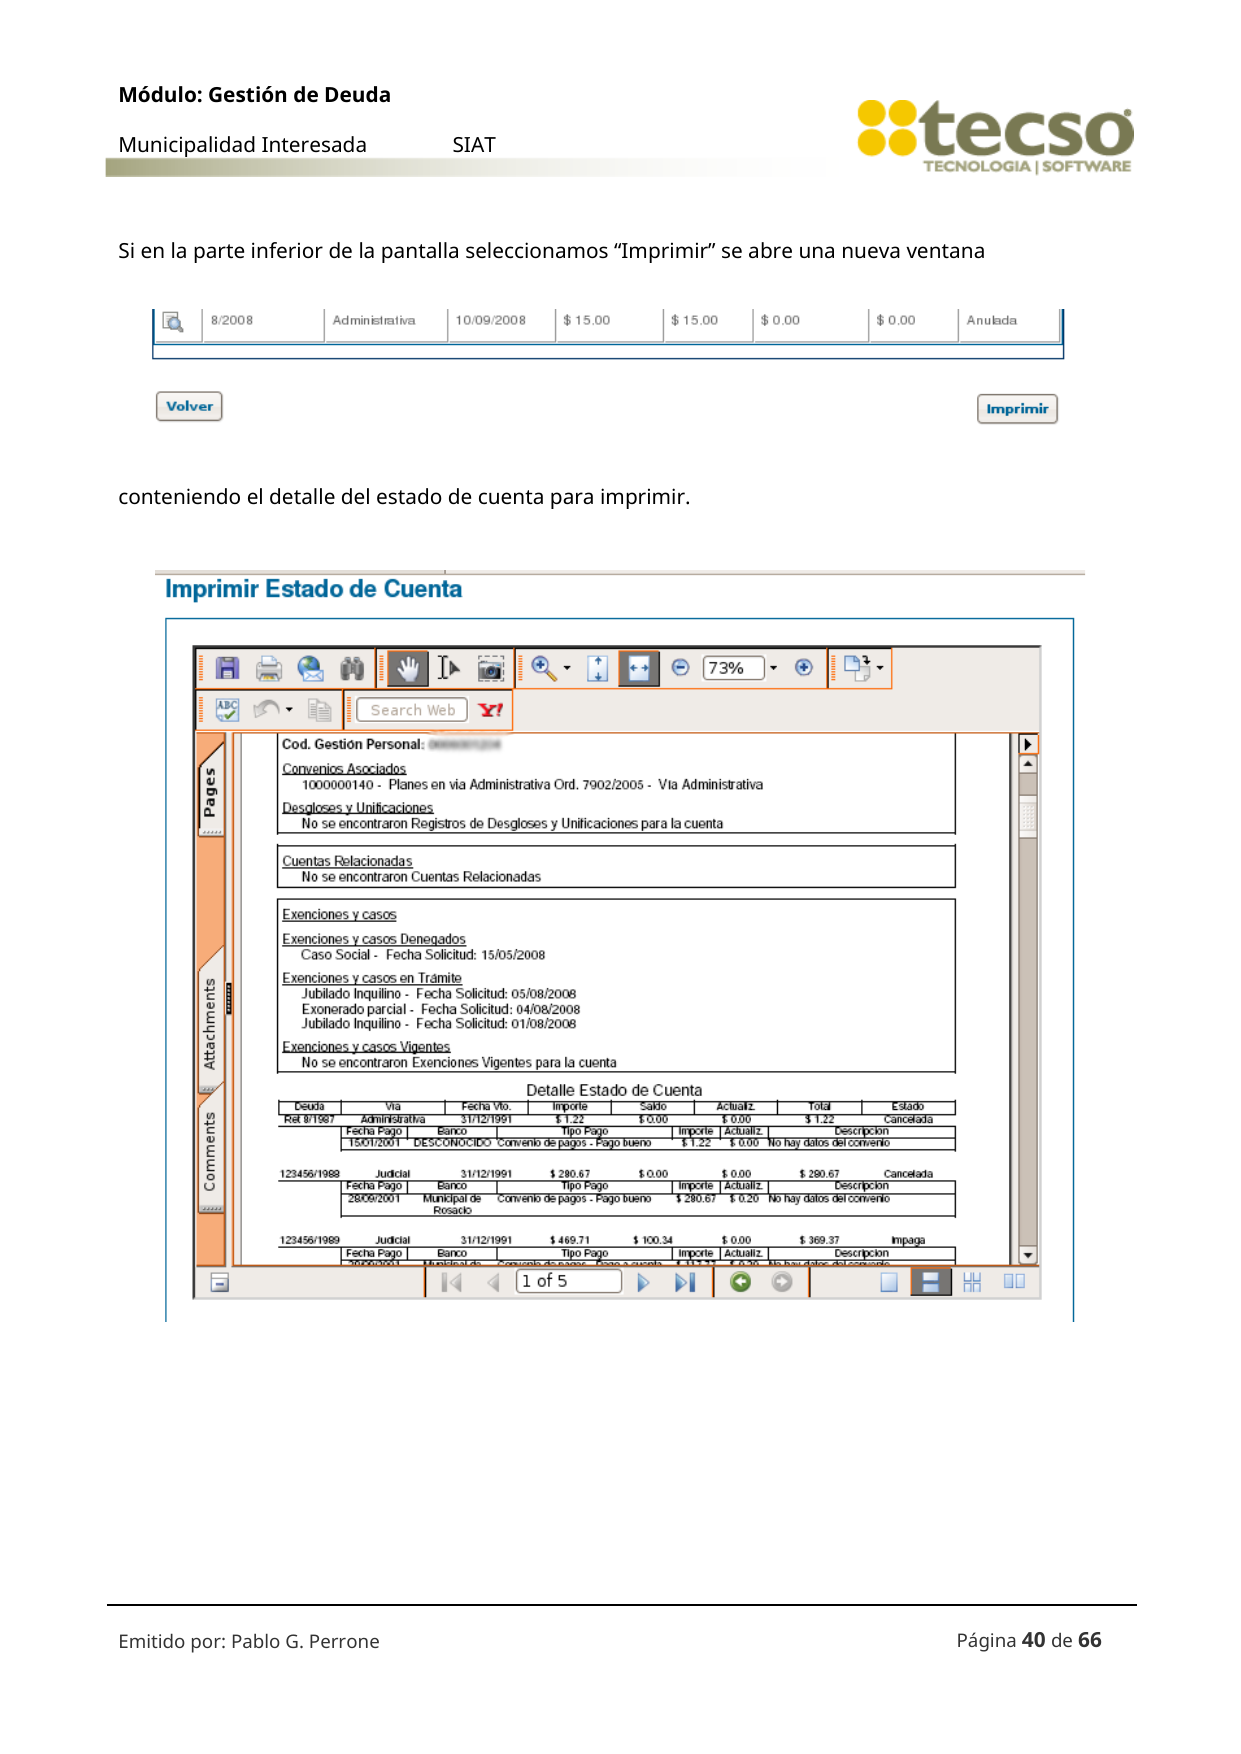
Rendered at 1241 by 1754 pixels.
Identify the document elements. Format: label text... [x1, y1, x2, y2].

picture [155, 570, 1085, 1322]
picture [138, 309, 1067, 434]
text conteniendo el detalle del estado de cuenta para imprimir. [118, 482, 1122, 511]
picture [105, 100, 1134, 177]
text Si en la parte inferior de la pantalla seleccionamos “Imprimir” se abre una nueva ventana [118, 237, 1122, 265]
